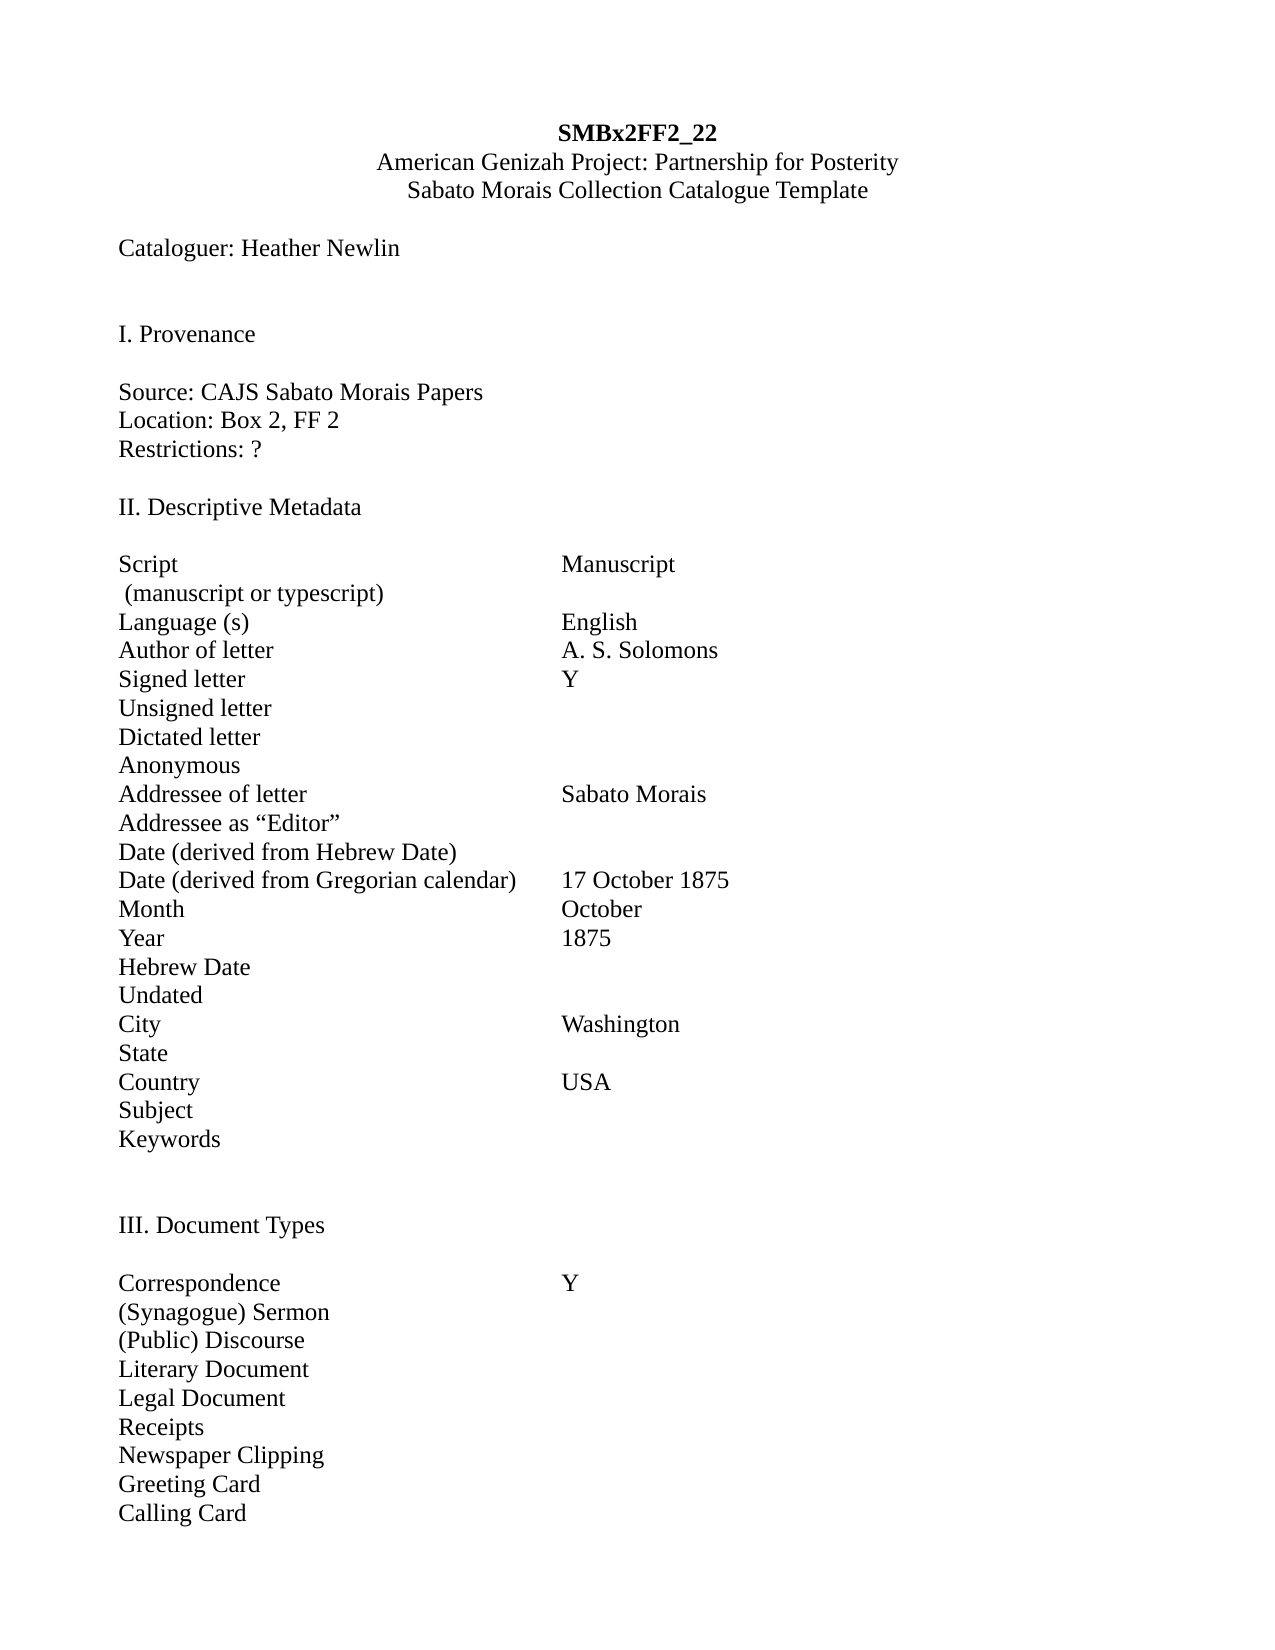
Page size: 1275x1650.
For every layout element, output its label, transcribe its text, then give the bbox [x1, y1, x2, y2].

text Subject [118, 1096, 1157, 1124]
text Keywords [118, 1124, 1157, 1153]
text Language (s) English [118, 607, 1157, 636]
text Location: Box 2, FF 2 [118, 406, 1157, 434]
text State [118, 1038, 1157, 1067]
text SMBx2FF2_22 [118, 118, 1157, 147]
text Date (derived from Hebrew Date) [118, 837, 1157, 866]
text I. Provenance [118, 319, 1157, 348]
text Anonymous [118, 751, 1157, 779]
text Addressee of letter Sabato Morais [118, 779, 1157, 808]
text Addressee as “Editor” [118, 808, 1157, 837]
text Script Manuscript [118, 549, 1157, 578]
text Literary Document [118, 1354, 1157, 1383]
text Sabato Morais Collection Catalogue Template [118, 176, 1157, 204]
text Newspaper Clipping [118, 1441, 1157, 1469]
text (manuscript or typescript) [118, 578, 1157, 607]
text Cataloguer: Heather Newlin [118, 233, 1157, 262]
text Greeting Card [118, 1469, 1157, 1498]
text Country USA [118, 1067, 1157, 1096]
text Correspondence Y [118, 1268, 1157, 1297]
text Month October [118, 894, 1157, 923]
text Receipts [118, 1412, 1157, 1441]
text Unsigned letter [118, 693, 1157, 722]
text Dictated letter [118, 722, 1157, 751]
text II. Descriptive Metadata [118, 492, 1157, 521]
text Hebrew Date [118, 952, 1157, 981]
text III. Document Types [118, 1211, 1157, 1239]
text (Public) Discourse [118, 1326, 1157, 1354]
text American Genizah Project: Partnership for Posterity [118, 147, 1157, 176]
text Source: CAJS Sabato Morais Papers [118, 377, 1157, 406]
text Year 1875 [118, 923, 1157, 952]
text Legal Document [118, 1383, 1157, 1412]
text City Washington [118, 1009, 1157, 1038]
text Undated [118, 981, 1157, 1009]
text (Synagogue) Sermon [118, 1297, 1157, 1326]
text Calling Card [118, 1498, 1157, 1527]
text Restrictions: ? [118, 434, 1157, 463]
text Signed letter Y [118, 664, 1157, 693]
text Author of letter A. S. Solomons [118, 636, 1157, 664]
text Date (derived from Gregorian calendar) 17 October 1875 [118, 866, 1157, 894]
